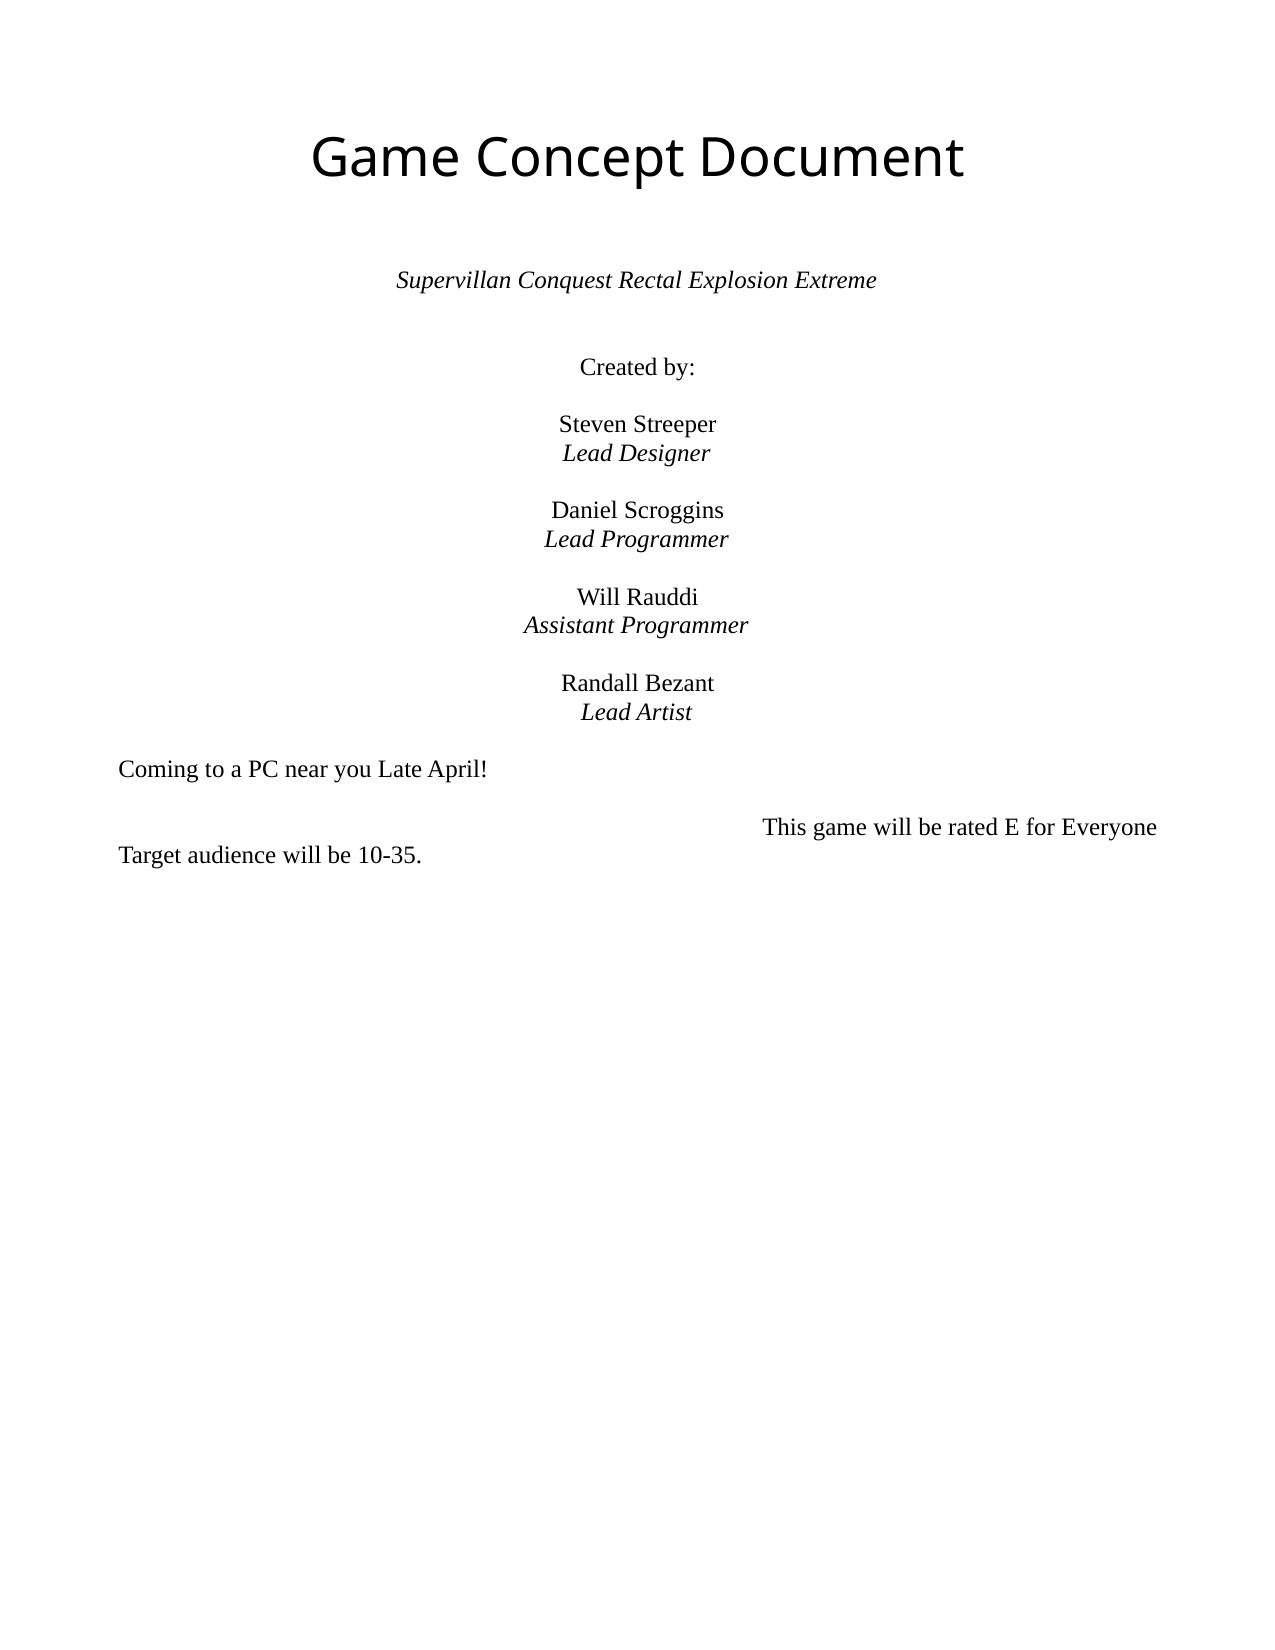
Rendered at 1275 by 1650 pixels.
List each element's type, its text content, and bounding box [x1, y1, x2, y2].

text Game Concept Document [118, 118, 1157, 192]
text Target audience will be 10-35. [118, 841, 1157, 869]
text This game will be rated E for Everyone [118, 812, 1157, 841]
text Lead Designer [118, 438, 1157, 467]
text Created by: [118, 352, 1157, 381]
text Assistant Programmer [118, 611, 1157, 639]
text Supervillan Conquest Rectal Explosion Extreme [118, 266, 1157, 294]
text Lead Programmer [118, 524, 1157, 553]
text Lead Artist [118, 697, 1157, 726]
text Coming to a PC near you Late April! [118, 754, 1157, 783]
text Daniel Scroggins [118, 496, 1157, 524]
text Steven Streeper [118, 409, 1157, 438]
text Will Rauddi [118, 582, 1157, 611]
text Randall Bezant [118, 668, 1157, 697]
